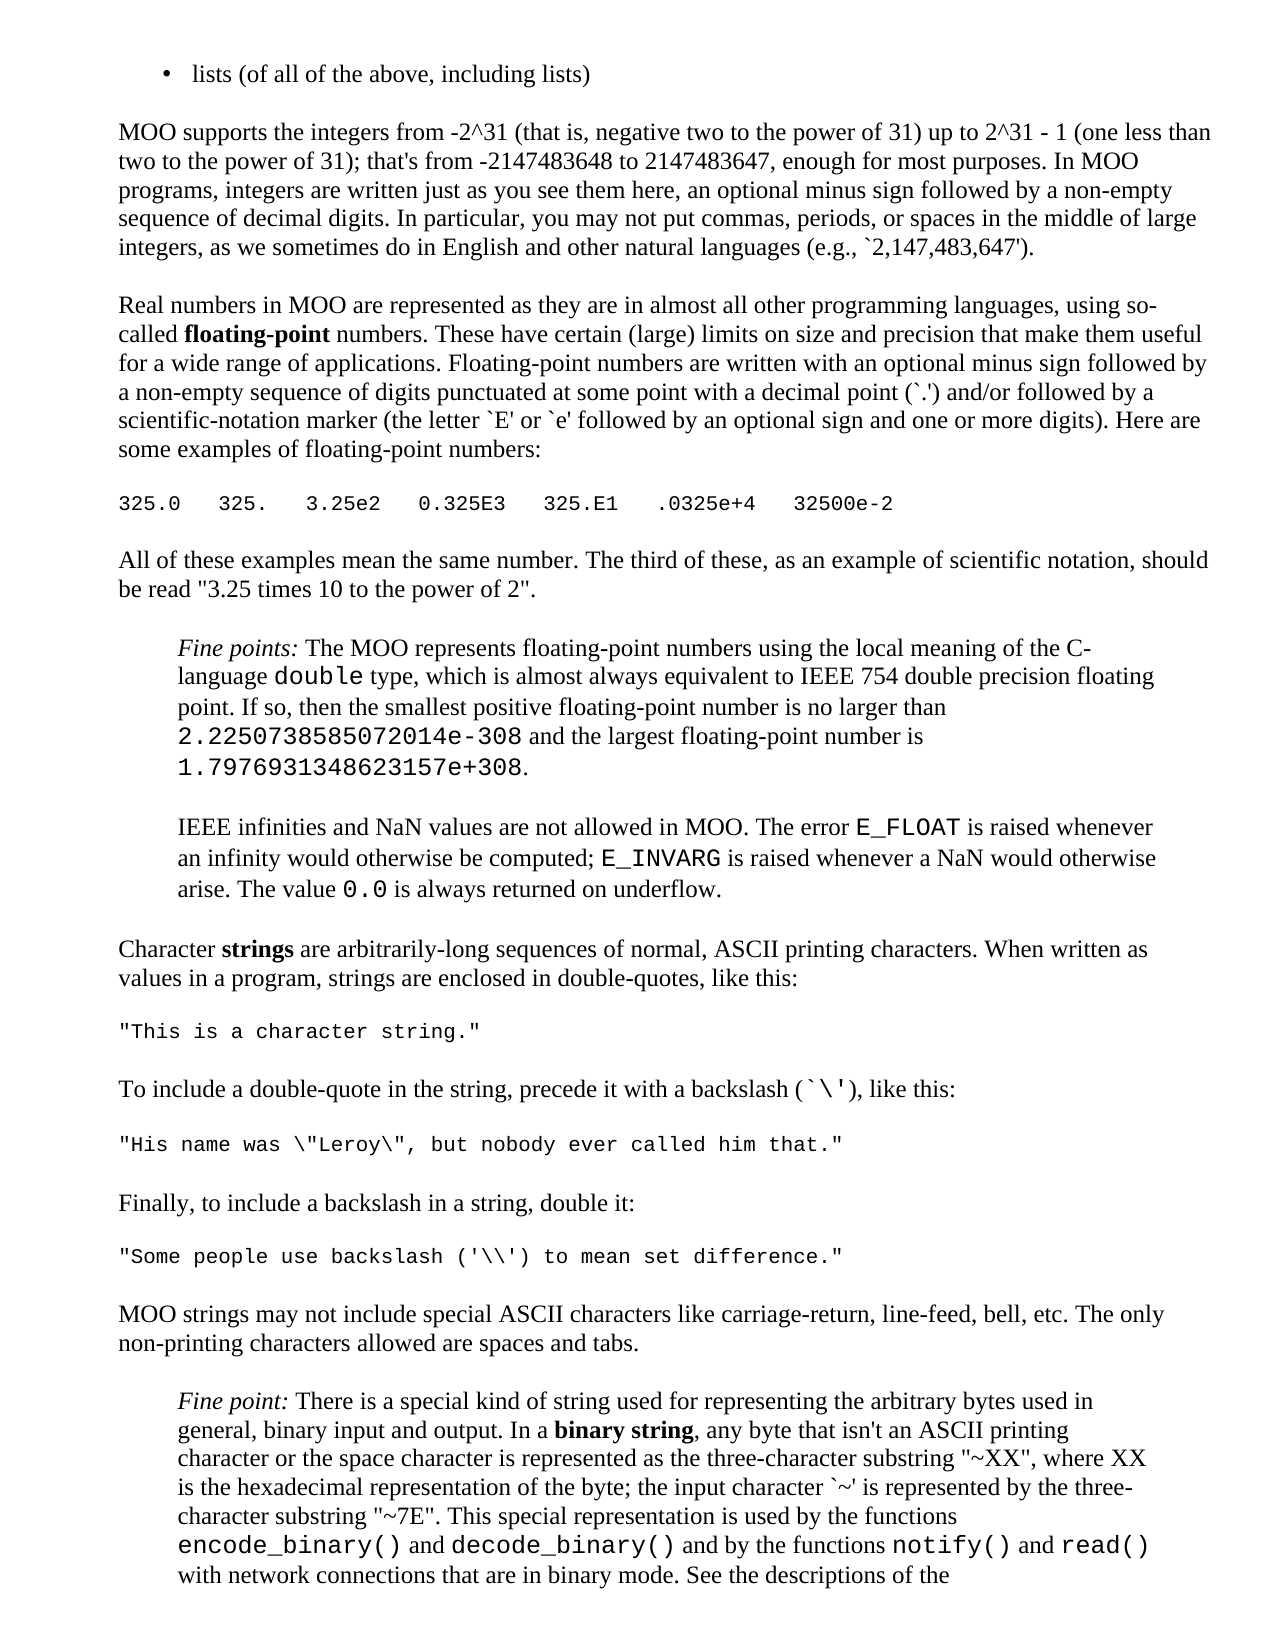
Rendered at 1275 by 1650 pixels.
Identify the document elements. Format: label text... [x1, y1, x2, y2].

list lists (of all of the above, including lists) [162, 59, 1216, 88]
text All of these examples mean the same number. The third of these, as an example of scientific notation, should be read "3.25 times 10 to the power of 2". [118, 546, 1216, 603]
text Fine points: The MOO represents floating-point numbers using the local meaning of the C-language double type, which is almost always equivalent to IEEE 754 double precision floating point. If so, then the smallest positive floating-point number is no larger than 2.2250738585072014e-308 and the largest floating-point number is 1.7976931348623157e+308. [177, 633, 1157, 783]
text IEEE infinities and NaN values are not allowed in MOO. The error E_FLOAT is raised whenever an infinity would otherwise be computed; E_INVARG is raised whenever a NaN would otherwise arise. The value 0.0 is always returned on underflow. [177, 812, 1157, 904]
text Fine point: There is a special kind of string used for representing the arbitrary bytes used in general, binary input and output. In a binary string, any byte that isn't an ASCII printing character or the space character is represented as the three-character substring "~XX", where XX is the hexadecimal representation of the byte; the input character `~' is represented by the three-character substring "~7E". This special representation is used by the functions encode_binary() and decode_binary() and by the functions notify() and read() with network connections that are in binary mode. See the descriptions of the [177, 1386, 1157, 1589]
text MOO supports the integers from -2^31 (that is, negative two to the power of 31) up to 2^31 - 1 (one less than two to the power of 31); that's from -2147483648 to 2147483647, enough for most purposes. In MOO programs, integers are written just as you see them here, an optional minus sign followed by a non-empty sequence of decimal digits. In particular, you may not put commas, periods, or spaces in the middle of large integers, as we sometimes do in English and other natural languages (e.g., `2,147,483,647'). [118, 117, 1216, 261]
text Real numbers in MOO are represented as they are in almost all other programming languages, using so-called floating-point numbers. These have certain (large) limits on size and precision that make them useful for a wide range of applications. Floating-point numbers are written with an optional minus sign followed by a non-empty sequence of digits punctuated at some point with a decimal point (`.') and/or followed by a scientific-notation marker (the letter `E' or `e' followed by an optional sign and one or more digits). Here are some examples of floating-point numbers: [118, 291, 1216, 463]
text MOO strings may not include special ASCII characters like carriage-return, line-feed, bell, etc. The only non-printing characters allowed are spaces and tabs. [118, 1299, 1216, 1356]
text "His name was \"Leroy\", but nobody ever called him that." [118, 1134, 1216, 1158]
text Finally, to include a backslash in a string, double it: [118, 1188, 1216, 1216]
text Character strings are arbitrarily-long sequences of normal, ASCII printing characters. When written as values in a program, strings are enclosed in double-quotes, like this: [118, 934, 1216, 992]
text 325.0 325. 3.25e2 0.325E3 325.E1 .0325e+4 32500e-2 [118, 492, 1216, 516]
text "Some people use backslash ('\\') to mean set difference." [118, 1246, 1216, 1269]
text "This is a character string." [118, 1021, 1216, 1045]
text To include a double-quote in the string, precede it with a backslash (`\'), like this: [118, 1074, 1216, 1105]
